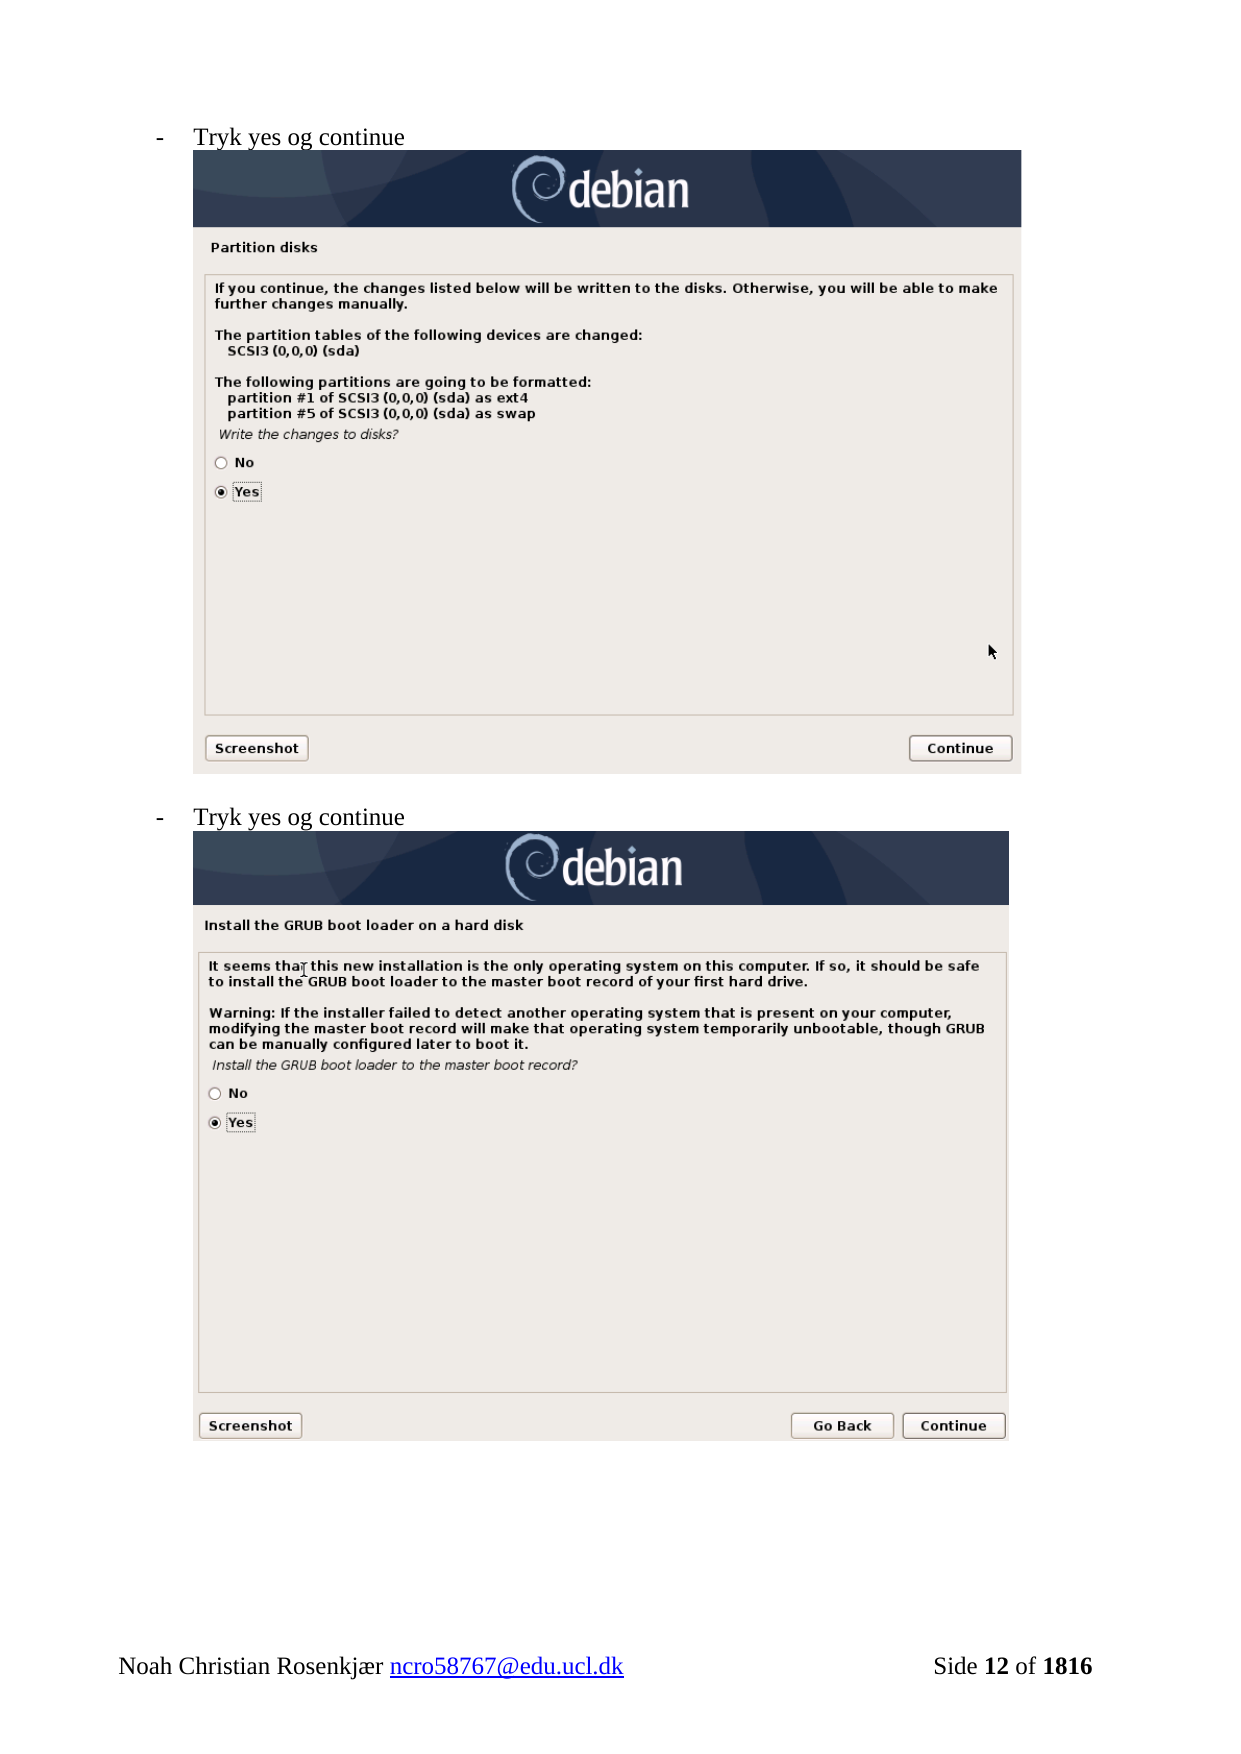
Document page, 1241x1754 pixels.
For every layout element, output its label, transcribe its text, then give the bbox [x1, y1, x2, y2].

picture [193, 150, 1022, 774]
list Tryk yes og continue [156, 122, 1122, 802]
list Tryk yes og continue [156, 802, 1122, 1469]
picture [193, 831, 1009, 1441]
